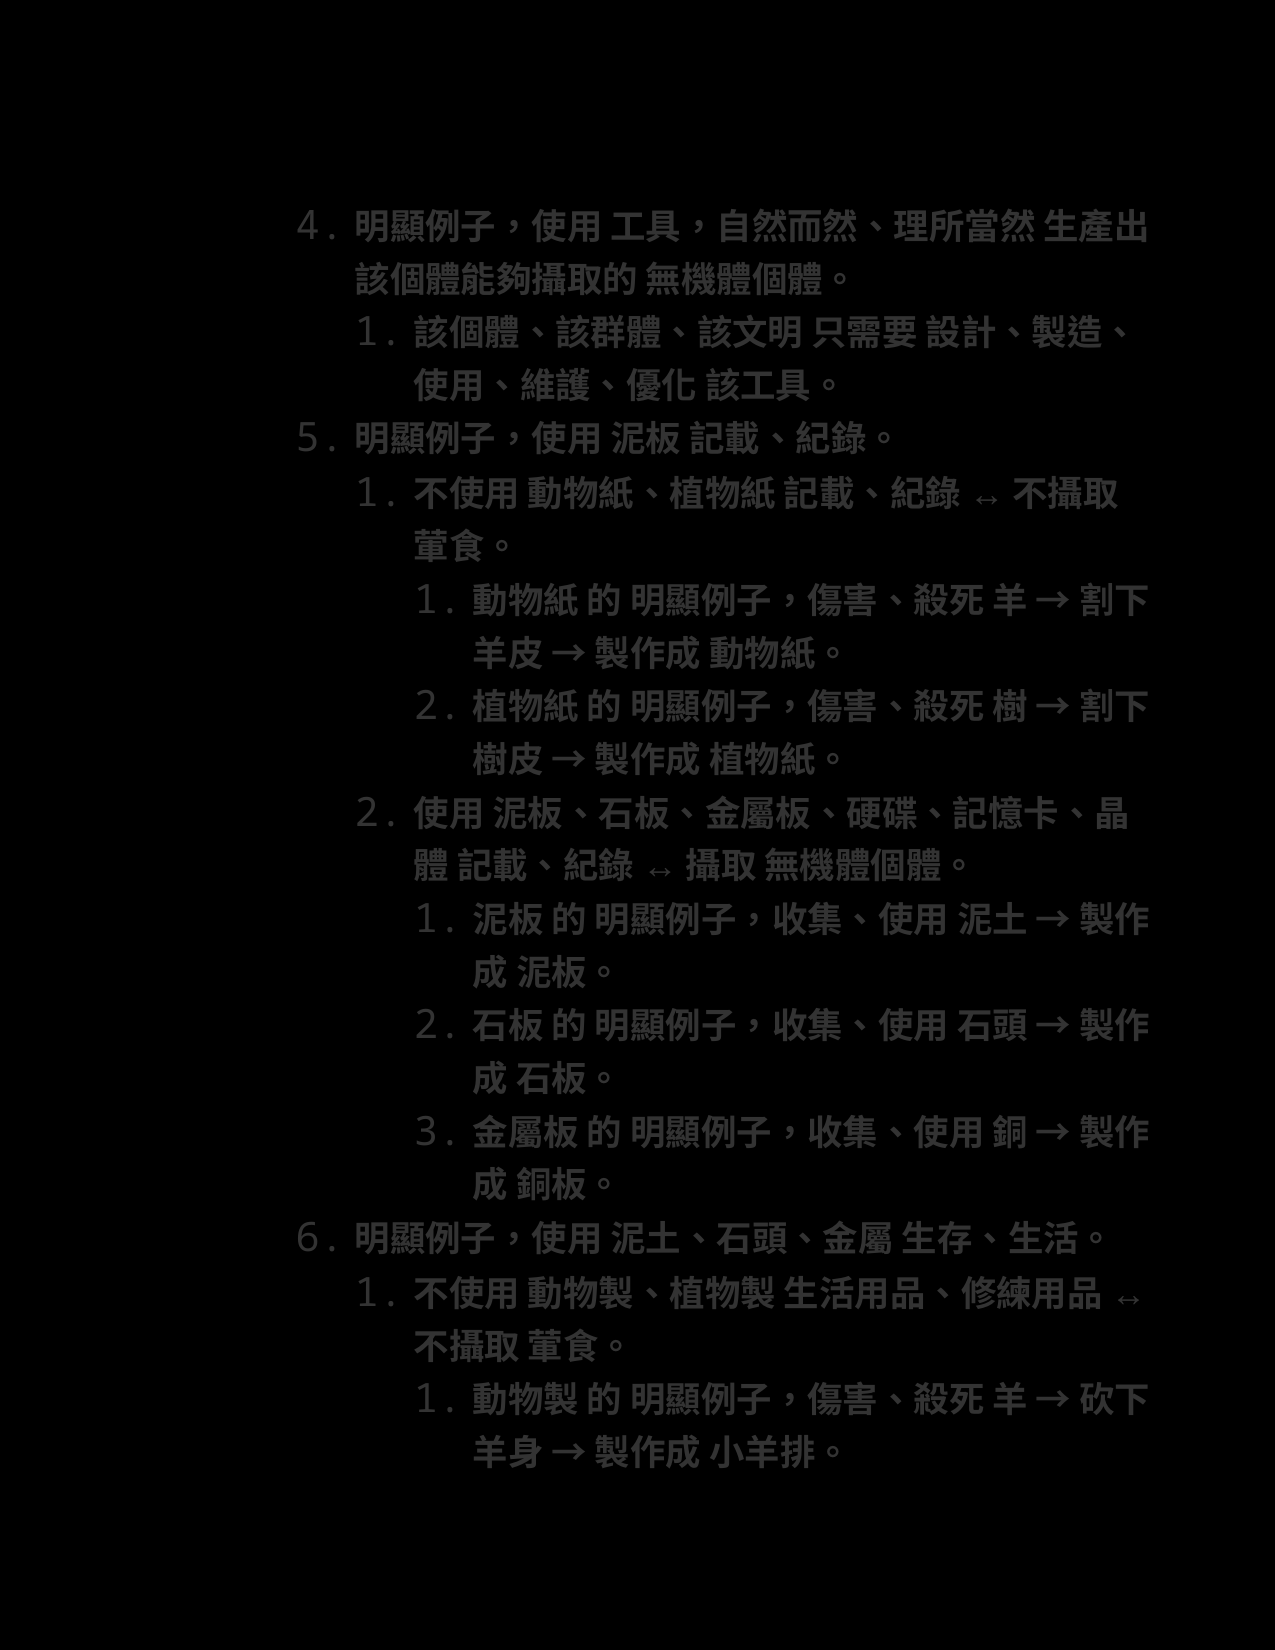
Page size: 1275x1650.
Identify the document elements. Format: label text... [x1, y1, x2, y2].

list 動物製 的 明顯例子，傷害、殺死 羊 → 砍下羊身 → 製作成 小羊排。 [413, 1369, 1157, 1476]
list 該個體、該群體、該文明 只需要 設計、製造、使用、維護、優化 該工具。 [354, 302, 1157, 408]
list 明顯例子，使用 泥板 記載、紀錄。 [295, 408, 1157, 464]
list 泥板 的 明顯例子，收集、使用 泥土 → 製作成 泥板。 [413, 889, 1157, 995]
list 使用 泥板、石板、金屬板、硬碟、記憶卡、晶體 記載、紀錄 ↔ 攝取 無機體個體。 [354, 783, 1157, 889]
list 明顯例子，使用 泥土、石頭、金屬 生存、生活。 [295, 1208, 1157, 1263]
list 明顯例子，使用 工具，自然而然、理所當然 生產出 該個體能夠攝取的 無機體個體。 [295, 196, 1157, 302]
list 石板 的 明顯例子，收集、使用 石頭 → 製作成 石板。 [413, 995, 1157, 1102]
list 動物紙 的 明顯例子，傷害、殺死 羊 → 割下羊皮 → 製作成 動物紙。 [413, 570, 1157, 676]
list 不使用 動物製、植物製 生活用品、修練用品 ↔ 不攝取 葷食。 [354, 1263, 1157, 1369]
list 植物紙 的 明顯例子，傷害、殺死 樹 → 割下樹皮 → 製作成 植物紙。 [413, 676, 1157, 783]
list 不使用 動物紙、植物紙 記載、紀錄 ↔ 不攝取 葷食。 [354, 464, 1157, 570]
list 金屬板 的 明顯例子，收集、使用 銅 → 製作成 銅板。 [413, 1102, 1157, 1208]
